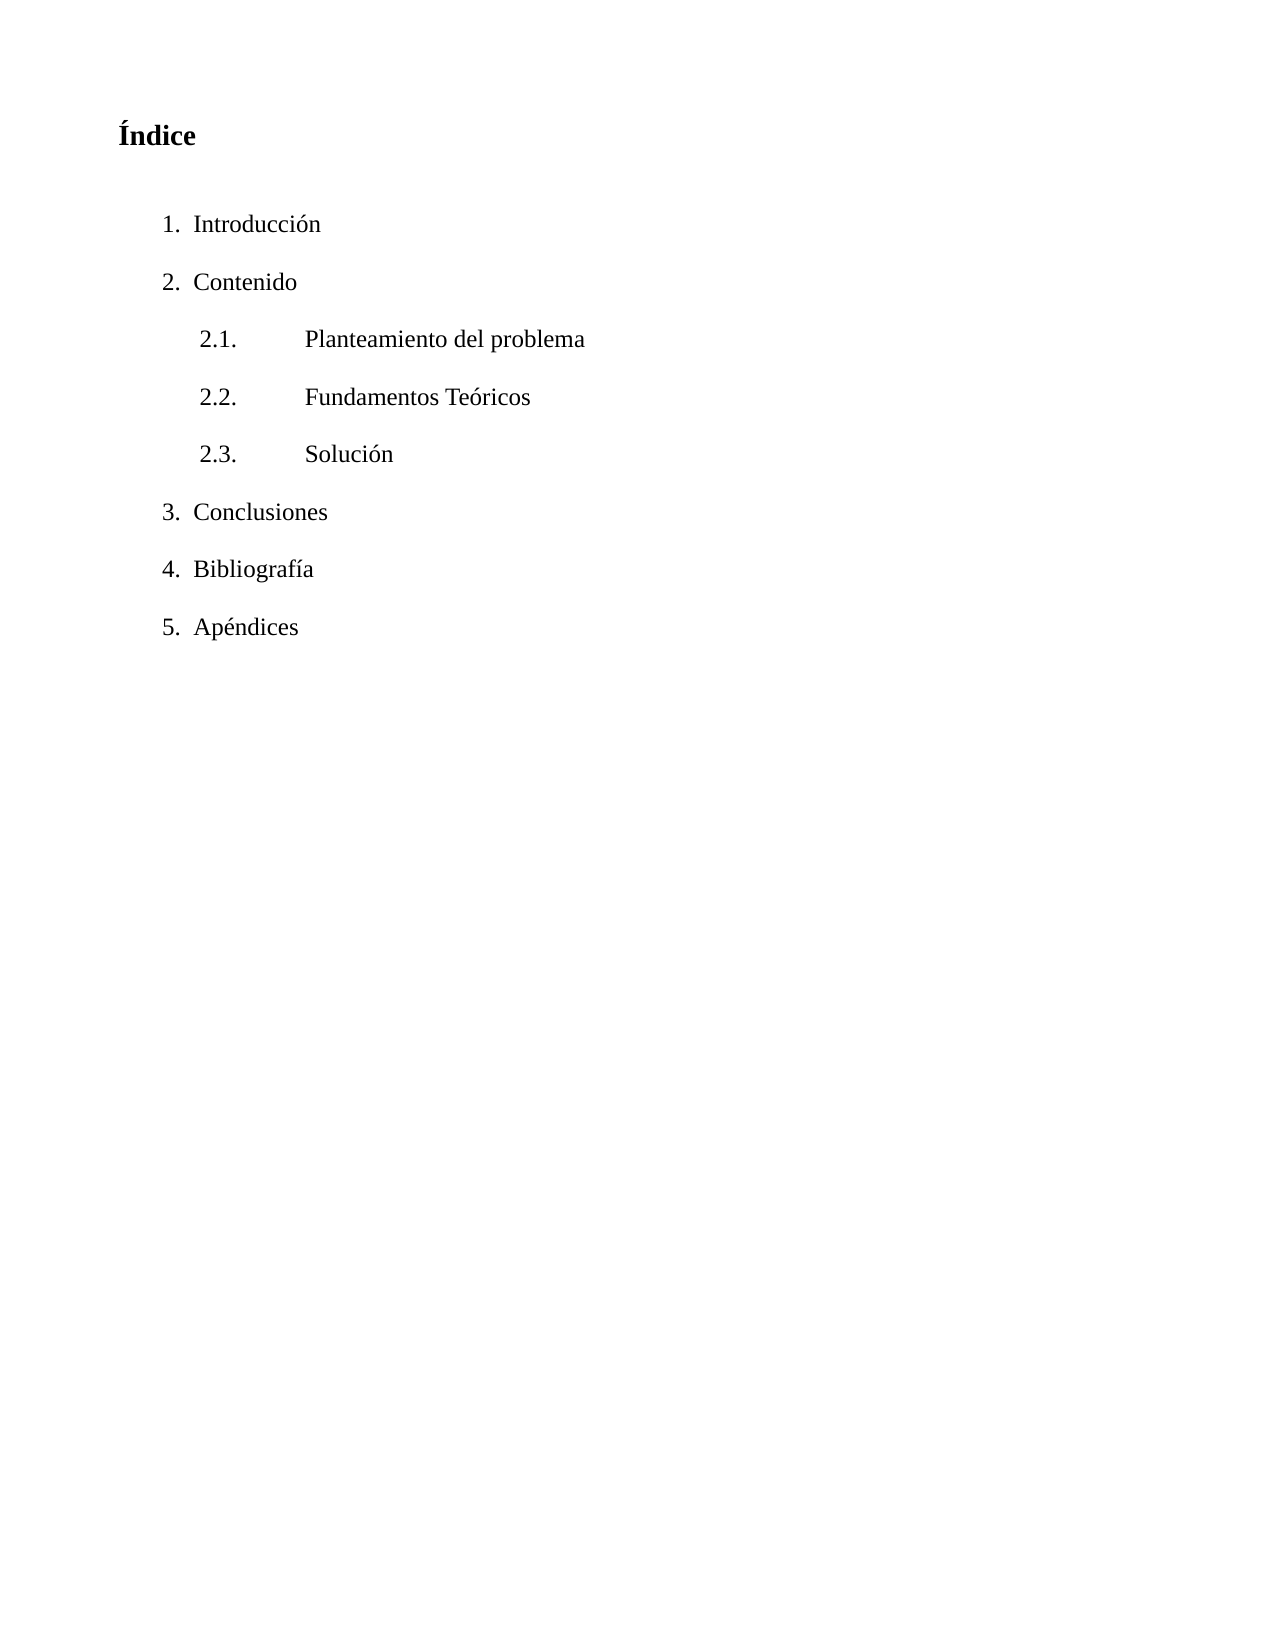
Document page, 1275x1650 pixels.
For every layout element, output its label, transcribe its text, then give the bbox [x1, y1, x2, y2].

text Índice [118, 118, 1157, 152]
list Solución [193, 439, 1157, 468]
list Bibliografía [156, 554, 1157, 583]
list Planteamiento del problema [193, 324, 1157, 353]
list Apéndices [156, 612, 1157, 640]
list Fundamentos Teóricos [193, 382, 1157, 410]
list Introducción [156, 209, 1157, 238]
list Contenido [156, 267, 1157, 295]
list Conclusiones [156, 497, 1157, 525]
